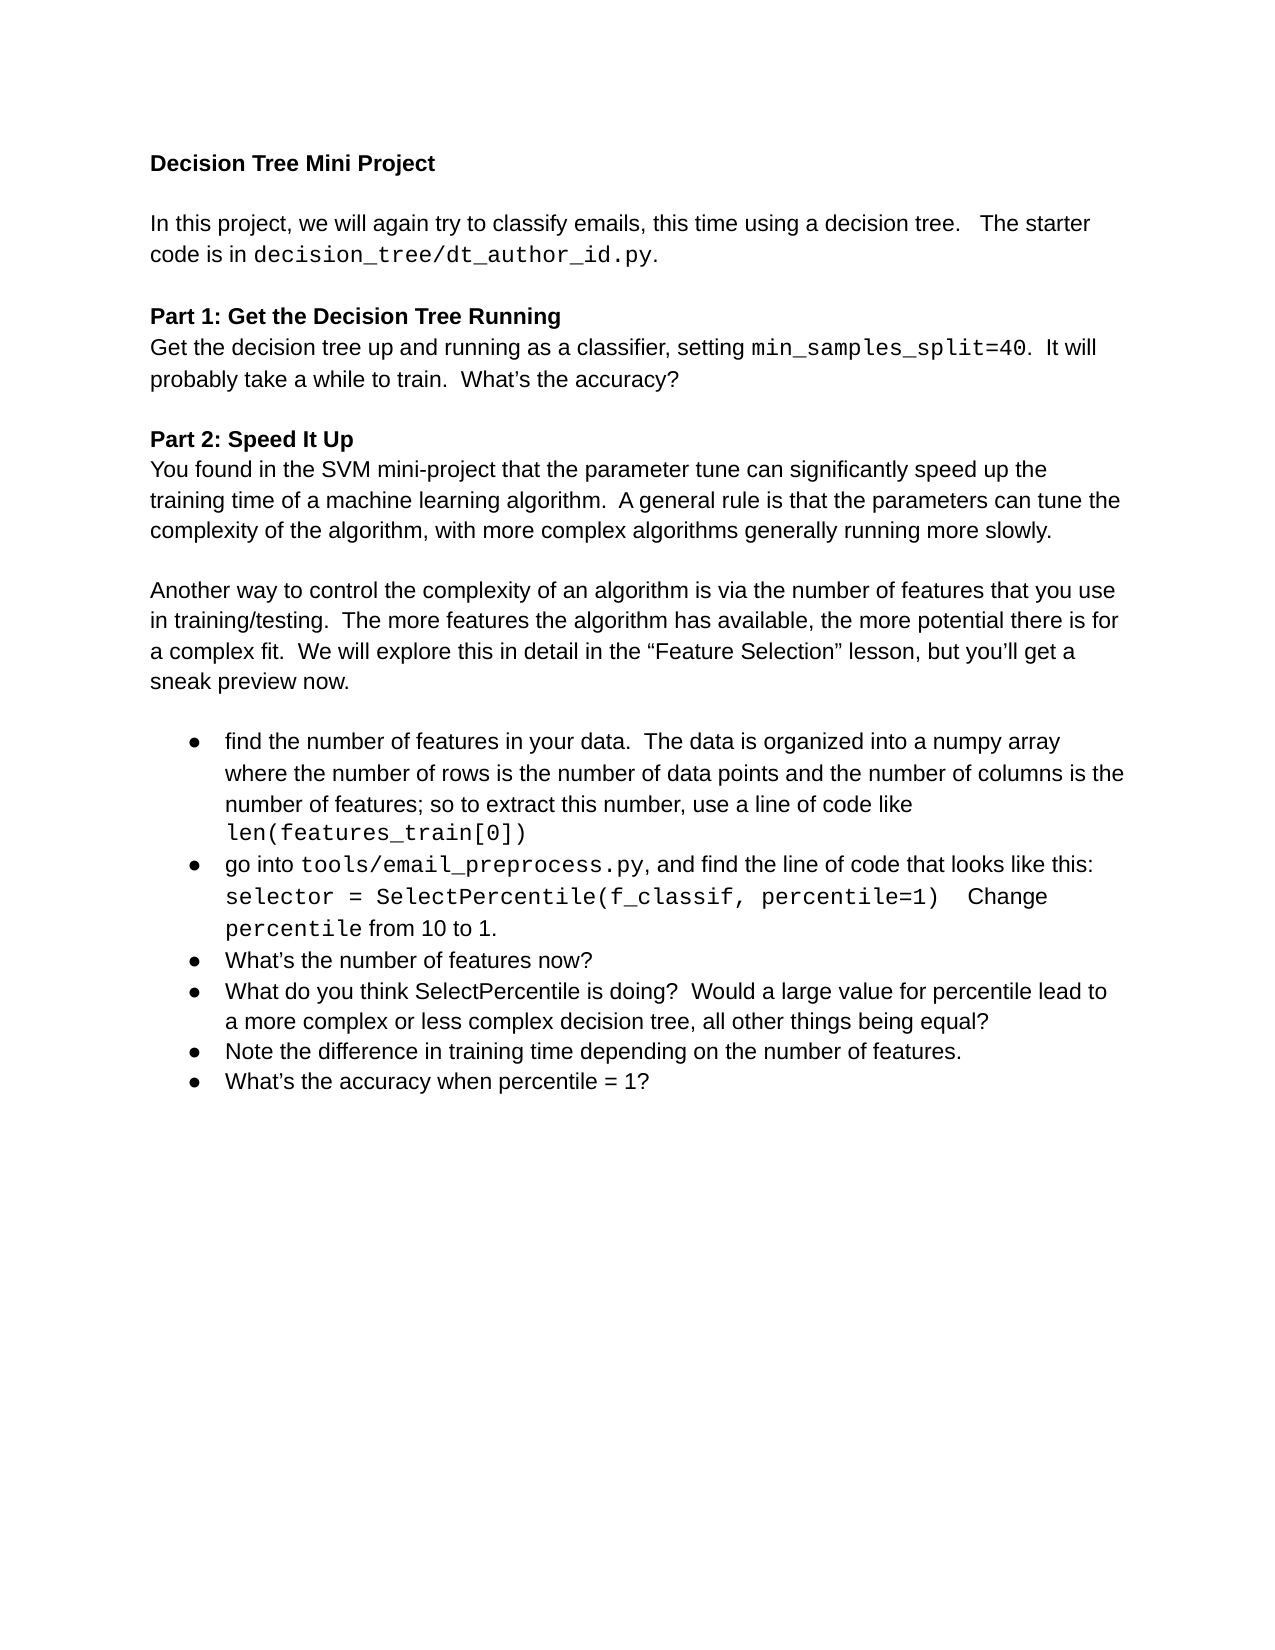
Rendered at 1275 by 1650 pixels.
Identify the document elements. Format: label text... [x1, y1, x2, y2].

list What do you think SelectPercentile is doing? Would a large value for percentile lead to a more complex or less complex decision tree, all other things being equal? [187, 978, 1125, 1034]
list find the number of features in your data. The data is organized into a numpy array where the number of rows is the number of data points and the number of columns is the number of features; so to extract this number, use a line of code like len(features_train[0]) [187, 728, 1125, 847]
text Another way to control the complexity of an algorithm is via the number of features that you use in training/testing. The more features the algorithm has available, the more potential there is for a complex fit. We will explore this in detail in the “Feature Selection” lesson, but you’ll get a sneak preview now. [150, 577, 1125, 694]
text Part 2: Speed It Up [150, 426, 1125, 452]
list go into tools/email_preprocess.py, and find the line of code that looks like this: selector = SelectPercentile(f_classif, percentile=1) Change percentile from 10 to 1. [187, 851, 1125, 943]
text You found in the SVM mini-project that the parameter tune can significantly speed up the training time of a machine learning algorithm. A general rule is that the parameters can tune the complexity of the algorithm, with more complex algorithms generally running more slowly. [150, 456, 1125, 543]
list What’s the accuracy when percentile = 1? [187, 1068, 1125, 1095]
text In this project, we will again try to classify emails, this time using a decision tree. The starter code is in decision_tree/dt_author_id.py. [150, 210, 1125, 269]
text Decision Tree Mini Project [150, 150, 1125, 176]
list Note the difference in training time depending on the number of features. [187, 1038, 1125, 1064]
list What’s the number of features now? [187, 947, 1125, 974]
text Part 1: Get the Decision Tree Running [150, 303, 1125, 330]
text Get the decision tree up and running as a classifier, setting min_samples_split=40. It will probably take a while to train. What’s the accuracy? [150, 333, 1125, 392]
